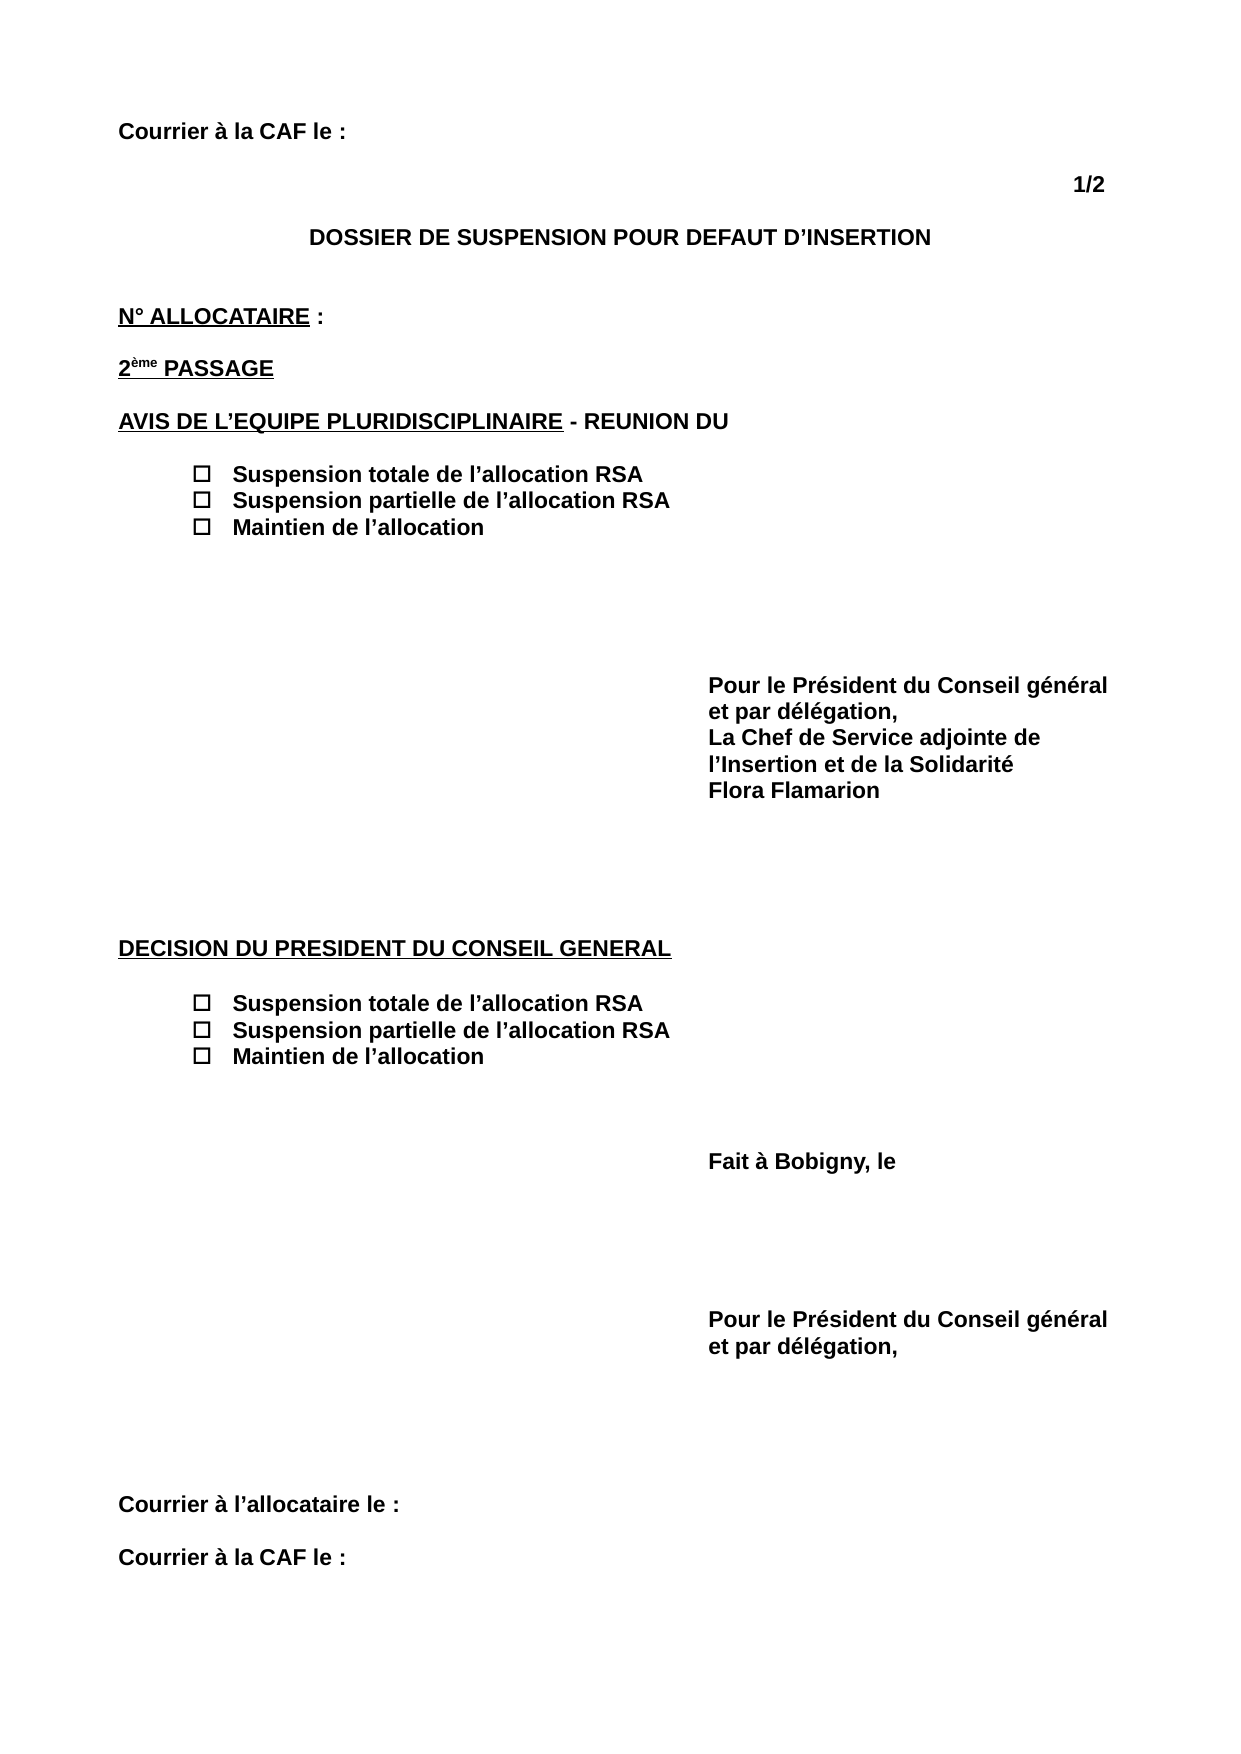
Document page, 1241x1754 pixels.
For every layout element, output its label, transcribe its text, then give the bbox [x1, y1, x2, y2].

text Pour le Président du Conseil général [708, 672, 1122, 698]
text N° ALLOCATAIRE : [118, 303, 1122, 329]
list Suspension partielle de l’allocation RSA [192, 1017, 1122, 1043]
list Suspension partielle de l’allocation RSA [192, 487, 1122, 513]
text Pour le Président du Conseil général [708, 1306, 1122, 1333]
subtitle DECISION DU PRESIDENT DU CONSEIL GENERAL [118, 935, 1122, 961]
text 1/2 [118, 171, 1122, 197]
list Suspension totale de l’allocation RSA [192, 990, 1122, 1017]
text Courrier à l’allocataire le : [118, 1491, 1122, 1517]
text DOSSIER DE SUSPENSION POUR DEFAUT D’INSERTION [118, 223, 1122, 250]
text et par délégation, [708, 1333, 1122, 1359]
text La Chef de Service adjointe de l’Insertion et de la Solidarité [708, 724, 1122, 777]
list Maintien de l’allocation [192, 513, 1122, 540]
text AVIS DE L’EQUIPE PLURIDISCIPLINAIRE - REUNION DU [118, 408, 1122, 434]
text Flora Flamarion [634, 777, 1122, 803]
text Courrier à la CAF le : [118, 118, 1122, 144]
list Maintien de l’allocation [192, 1043, 1122, 1069]
text et par délégation, [708, 698, 1122, 724]
text Courrier à la CAF le : [118, 1544, 1122, 1570]
text Fait à Bobigny, le [708, 1148, 1122, 1175]
list Suspension totale de l’allocation RSA [192, 461, 1122, 487]
text 2ème PASSAGE [118, 355, 1122, 382]
